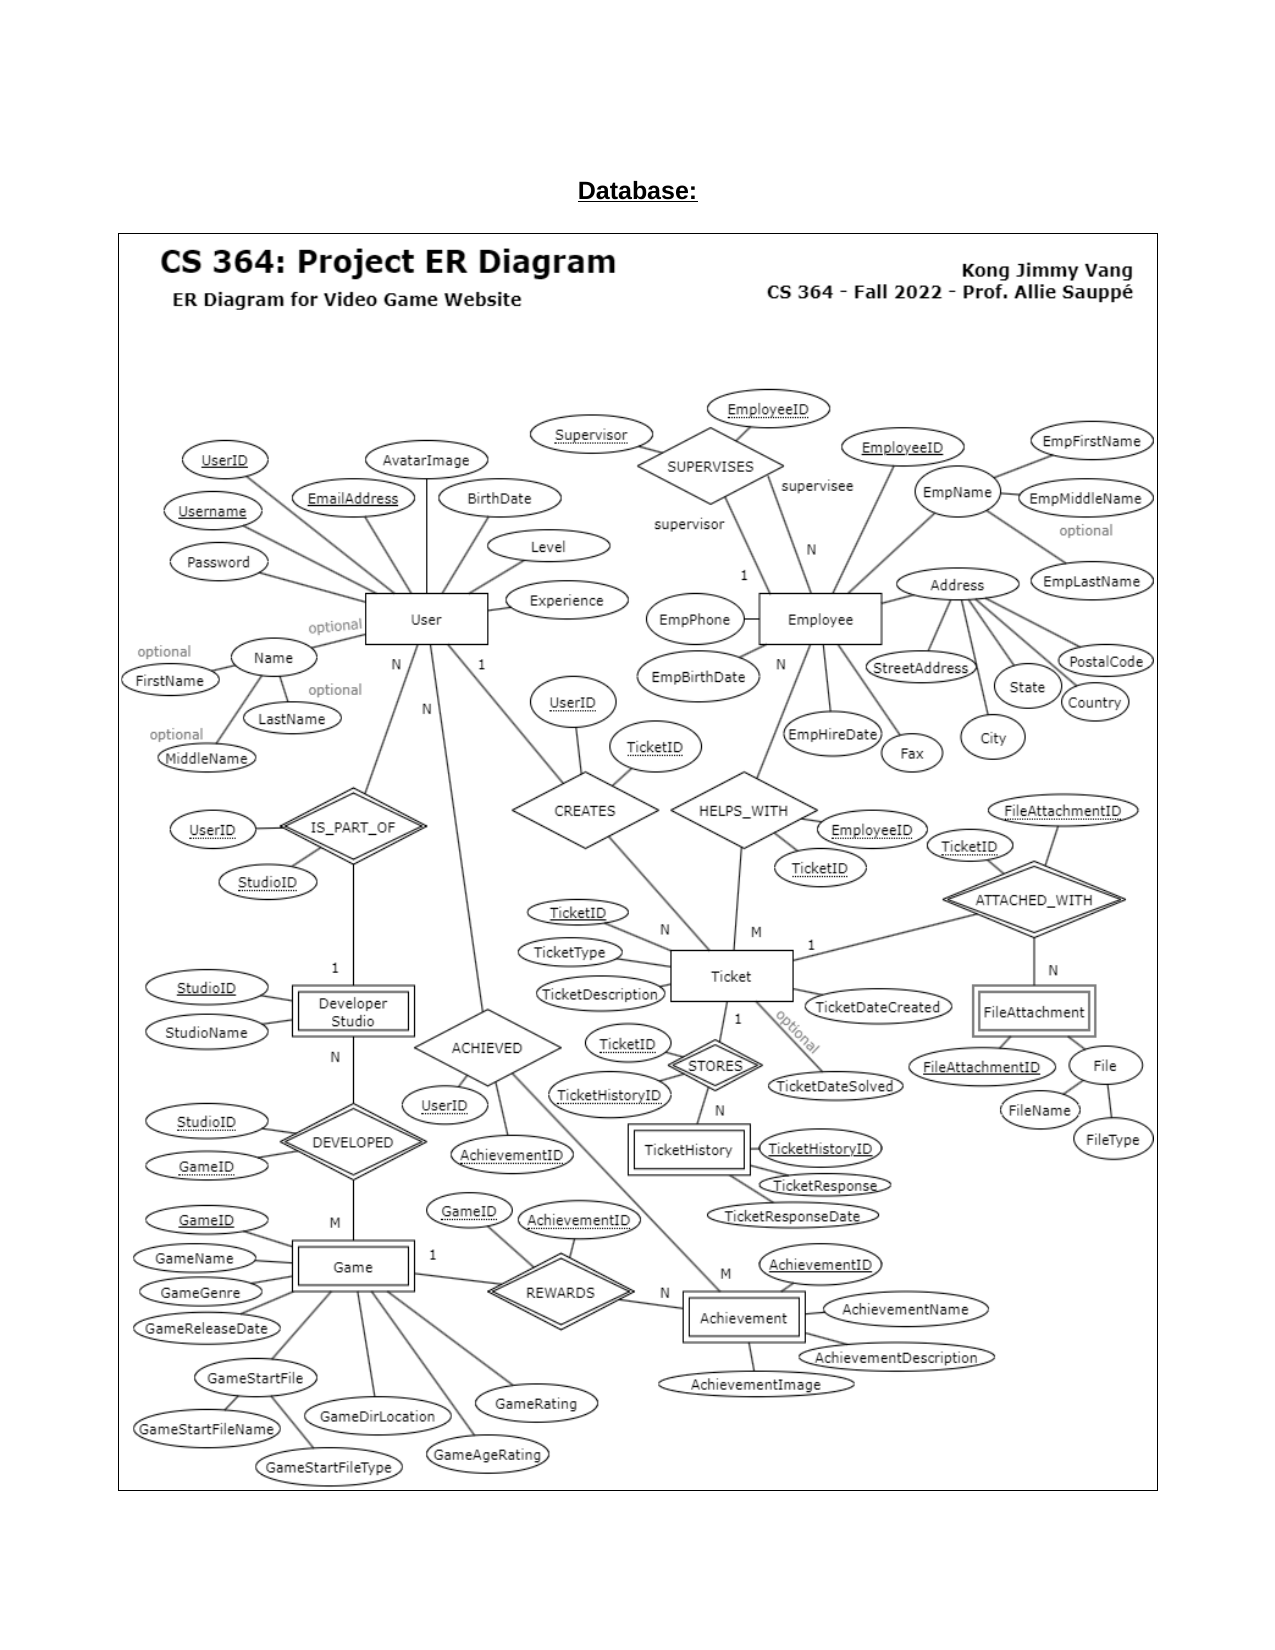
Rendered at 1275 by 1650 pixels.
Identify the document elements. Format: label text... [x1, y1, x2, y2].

text Database: [118, 176, 1157, 204]
picture [121, 236, 1154, 1488]
